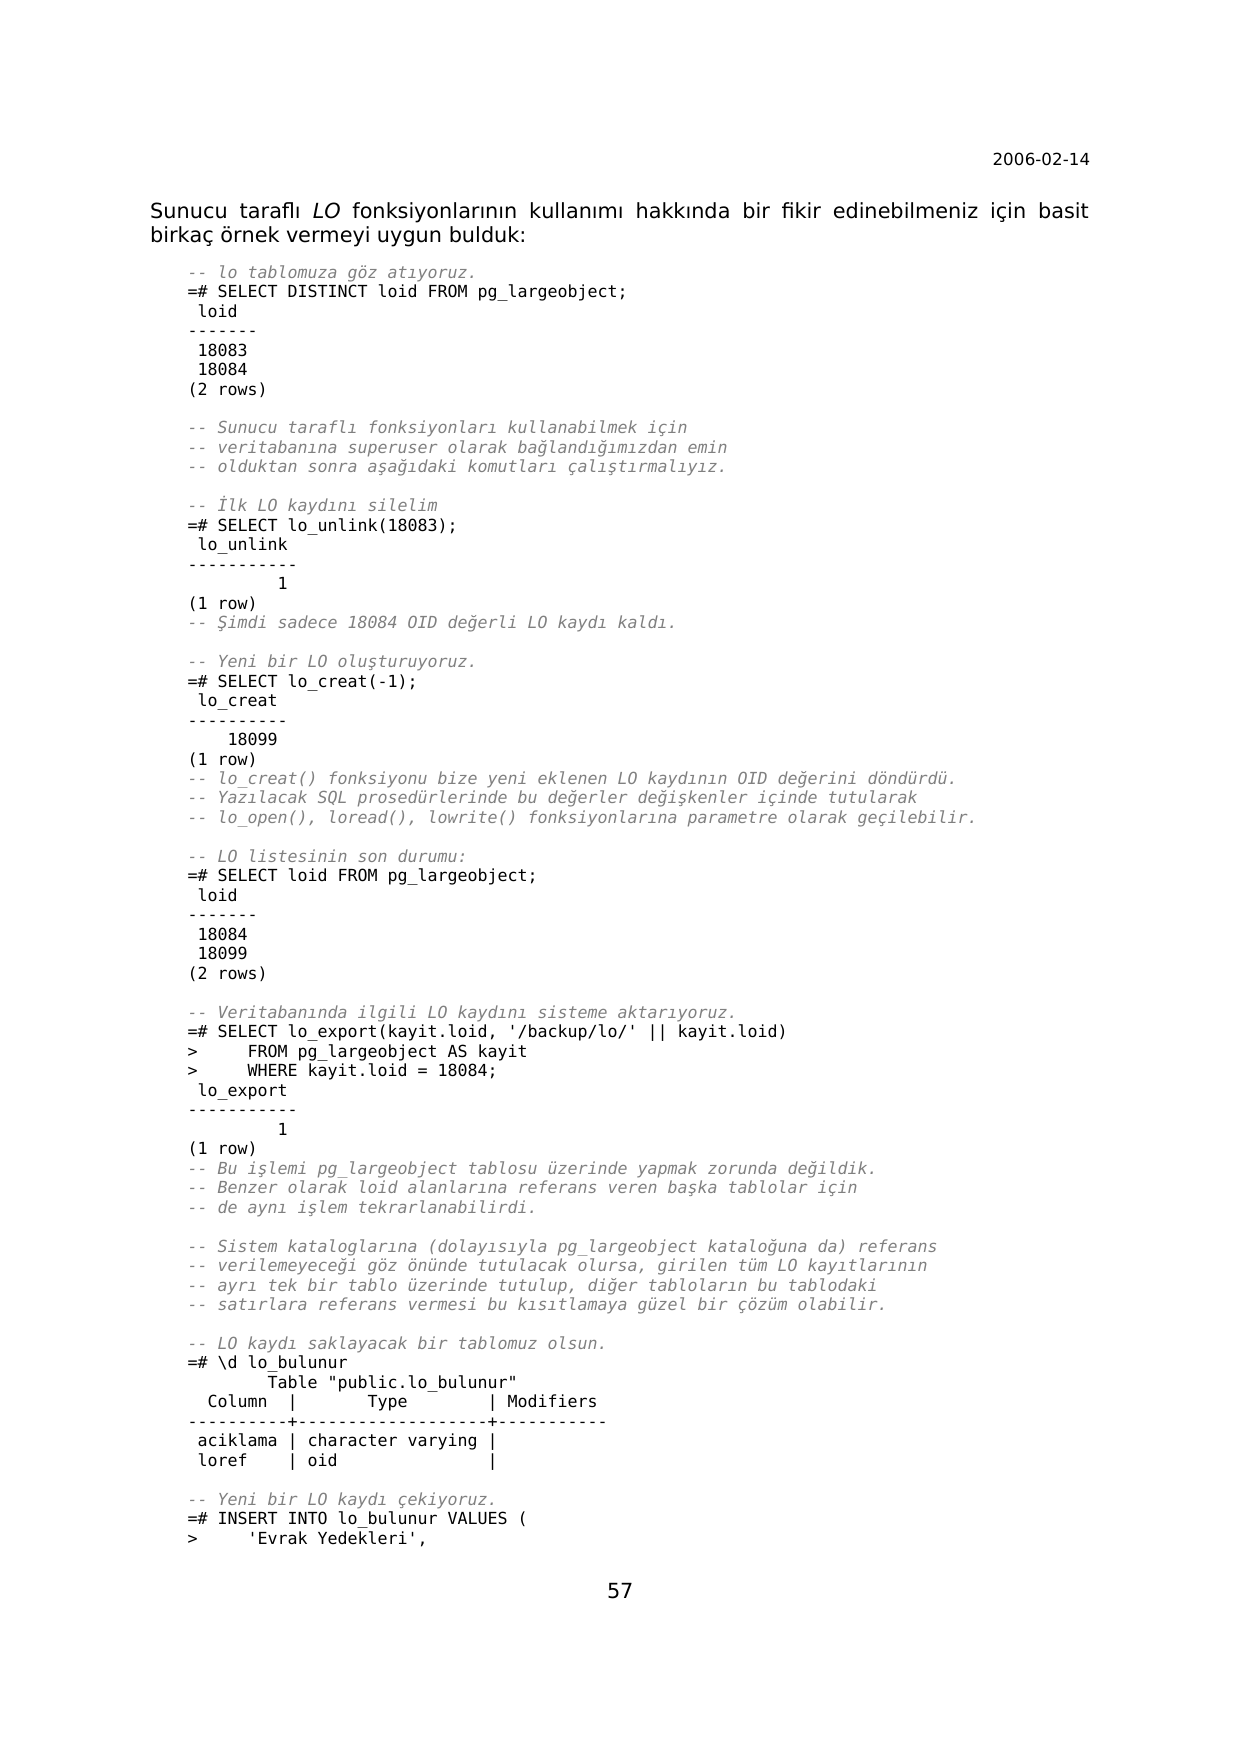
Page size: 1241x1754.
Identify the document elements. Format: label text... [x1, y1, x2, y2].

text -- lo tablomuza göz atıyoruz. =# SELECT DISTINCT loid FROM pg_largeobject; loid ------- 18083 18084 (2 rows) -- Sunucu taraflı fonksiyonları kullanabilmek için -- veritabanına superuser olarak bağlandığımızdan emin -- olduktan sonra aşağıdaki komutları çalıştırmalıyız. -- İlk LO kaydını silelim =# SELECT lo_unlink(18083); lo_unlink ----------- 1 (1 row) -- Şimdi sadece 18084 OID değerli LO kaydı kaldı. -- Yeni bir LO oluşturuyoruz. =# SELECT lo_creat(-1); lo_creat ---------- 18099 (1 row) -- lo_creat() fonksiyonu bize yeni eklenen LO kaydının OID değerini döndürdü. -- Yazılacak SQL prosedürlerinde bu değerler değişkenler içinde tutularak -- lo_open(), loread(), lowrite() fonksiyonlarına parametre olarak geçilebilir. -- LO listesinin son durumu: =# SELECT loid FROM pg_largeobject; loid ------- 18084 18099 (2 rows) -- Veritabanında ilgili LO kaydını sisteme aktarıyoruz. =# SELECT lo_export(kayit.loid, '/backup/lo/' || kayit.loid) > FROM pg_largeobject AS kayit > WHERE kayit.loid = 18084; lo_export ----------- 1 (1 row) -- Bu işlemi pg_largeobject tablosu üzerinde yapmak zorunda değildik. -- Benzer olarak loid alanlarına referans veren başka tablolar için -- de aynı işlem tekrarlanabilirdi. -- Sistem kataloglarına (dolayısıyla pg_largeobject kataloğuna da) referans -- verilemeyeceği göz önünde tutulacak olursa, girilen tüm LO kayıtlarının -- ayrı tek bir tablo üzerinde tutulup, diğer tabloların bu tablodaki -- satırlara referans vermesi bu kısıtlamaya güzel bir çözüm olabilir. -- LO kaydı saklayacak bir tablomuz olsun. =# \d lo_bulunur Table "public.lo_bulunur" Column | Type | Modifiers ----------+-------------------+----------- aciklama | character varying | loref | oid | -- Yeni bir LO kaydı çekiyoruz. =# INSERT INTO lo_bulunur VALUES ( > 'Evrak Yedekleri', [187, 262, 1090, 1548]
text Sunucu taraflı LO fonksiyonlarının kullanımı hakkında bir fikir edinebilmeniz için basit birkaç örnek vermeyi uygun bulduk: [150, 199, 1090, 247]
